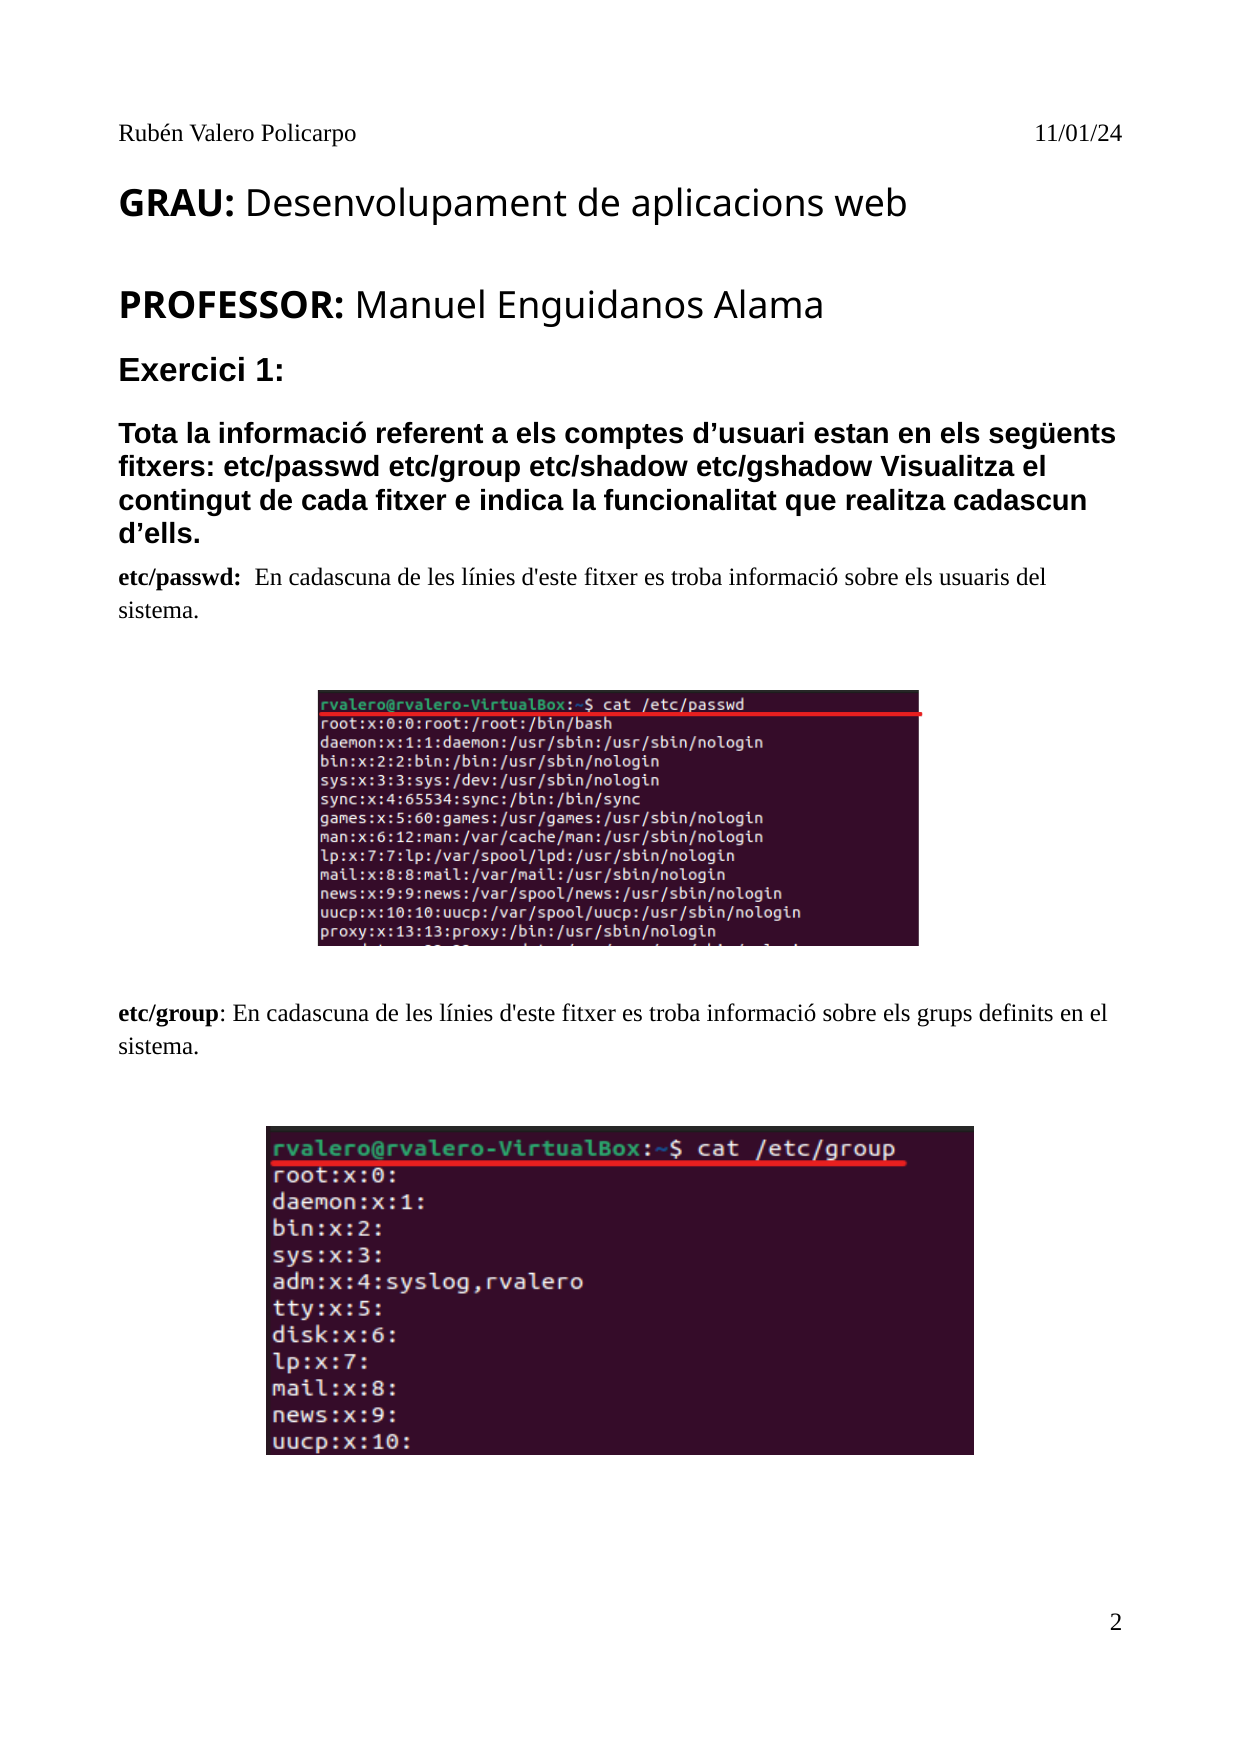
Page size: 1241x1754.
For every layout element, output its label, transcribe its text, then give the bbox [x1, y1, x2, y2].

text GRAU: Desenvolupament de aplicacions web [118, 176, 1122, 227]
subtitle Tota la informació referent a els comptes d’usuari estan en els següents fitxers: etc/passwd etc/group etc/shadow etc/gshadow Visualitza el contingut de cada fitxer e indica la funcionalitat que realitza cadascun d’ells. [118, 416, 1122, 550]
subtitle Exercici 1: [118, 350, 1122, 389]
text etc/group: En cadascuna de les línies d'este fitxer es troba informació sobre els grups definits en el sistema. [118, 998, 1122, 1059]
text PROFESSOR: Manuel Enguidanos Alama [118, 278, 1122, 329]
picture [317, 690, 923, 946]
picture [266, 1126, 974, 1455]
text etc/passwd: En cadascuna de les línies d'este fitxer es troba informació sobre els usuaris del sistema. [118, 562, 1122, 624]
